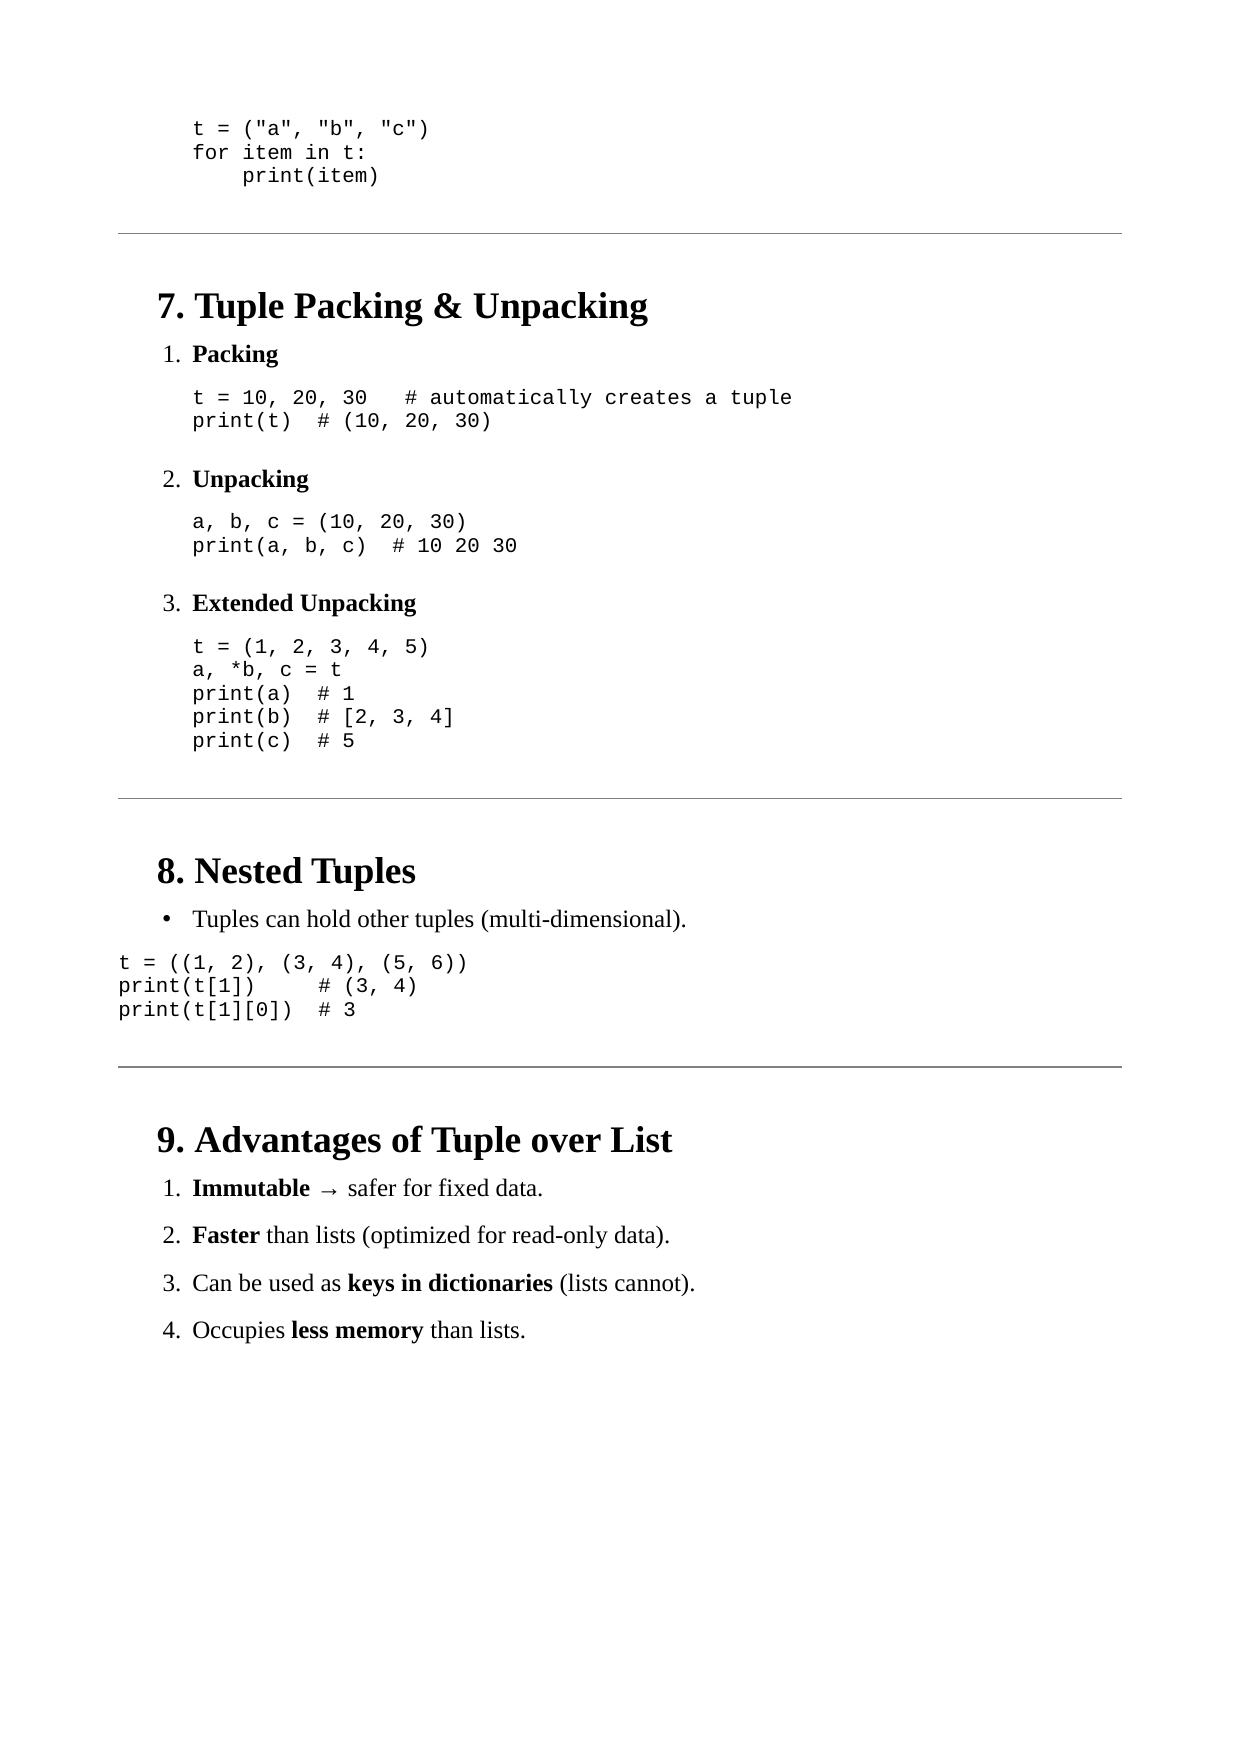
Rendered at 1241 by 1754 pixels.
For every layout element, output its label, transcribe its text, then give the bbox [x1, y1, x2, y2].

list print(a, b, c) # 10 20 30 [162, 535, 1122, 558]
list a, b, c = (10, 20, 30) [162, 511, 1122, 535]
list a, *b, c = t [162, 659, 1122, 683]
text print(t[1]) # (3, 4) [118, 975, 1122, 999]
list Can be used as keys in dictionaries (lists cannot). [162, 1268, 1122, 1297]
list Packing [162, 339, 1122, 368]
list print(t) # (10, 20, 30) [162, 411, 1122, 434]
text print(t[1][0]) # 3 [118, 999, 1122, 1023]
list for item in t: [162, 142, 1122, 165]
list print(b) # [2, 3, 4] [162, 707, 1122, 730]
list Occupies less memory than lists. [162, 1316, 1122, 1344]
list print(a) # 1 [162, 683, 1122, 707]
list Unpacking [162, 464, 1122, 492]
list Faster than lists (optimized for read-only data). [162, 1220, 1122, 1249]
subtitle 🔹 7. Tuple Packing & Unpacking [118, 284, 1122, 327]
list Tuples can hold other tuples (multi-dimensional). [162, 904, 1122, 933]
list Immutable → safer for fixed data. [162, 1173, 1122, 1202]
list t = 10, 20, 30 # automatically creates a tuple [162, 387, 1122, 411]
list t = ("a", "b", "c") [162, 118, 1122, 142]
list print(c) # 5 [162, 730, 1122, 754]
subtitle 🔹 8. Nested Tuples [118, 848, 1122, 892]
list Extended Unpacking [162, 588, 1122, 617]
list t = (1, 2, 3, 4, 5) [162, 636, 1122, 659]
subtitle 🔹 9. Advantages of Tuple over List [118, 1117, 1122, 1160]
text t = ((1, 2), (3, 4), (5, 6)) [118, 952, 1122, 975]
list print(item) [162, 165, 1122, 189]
